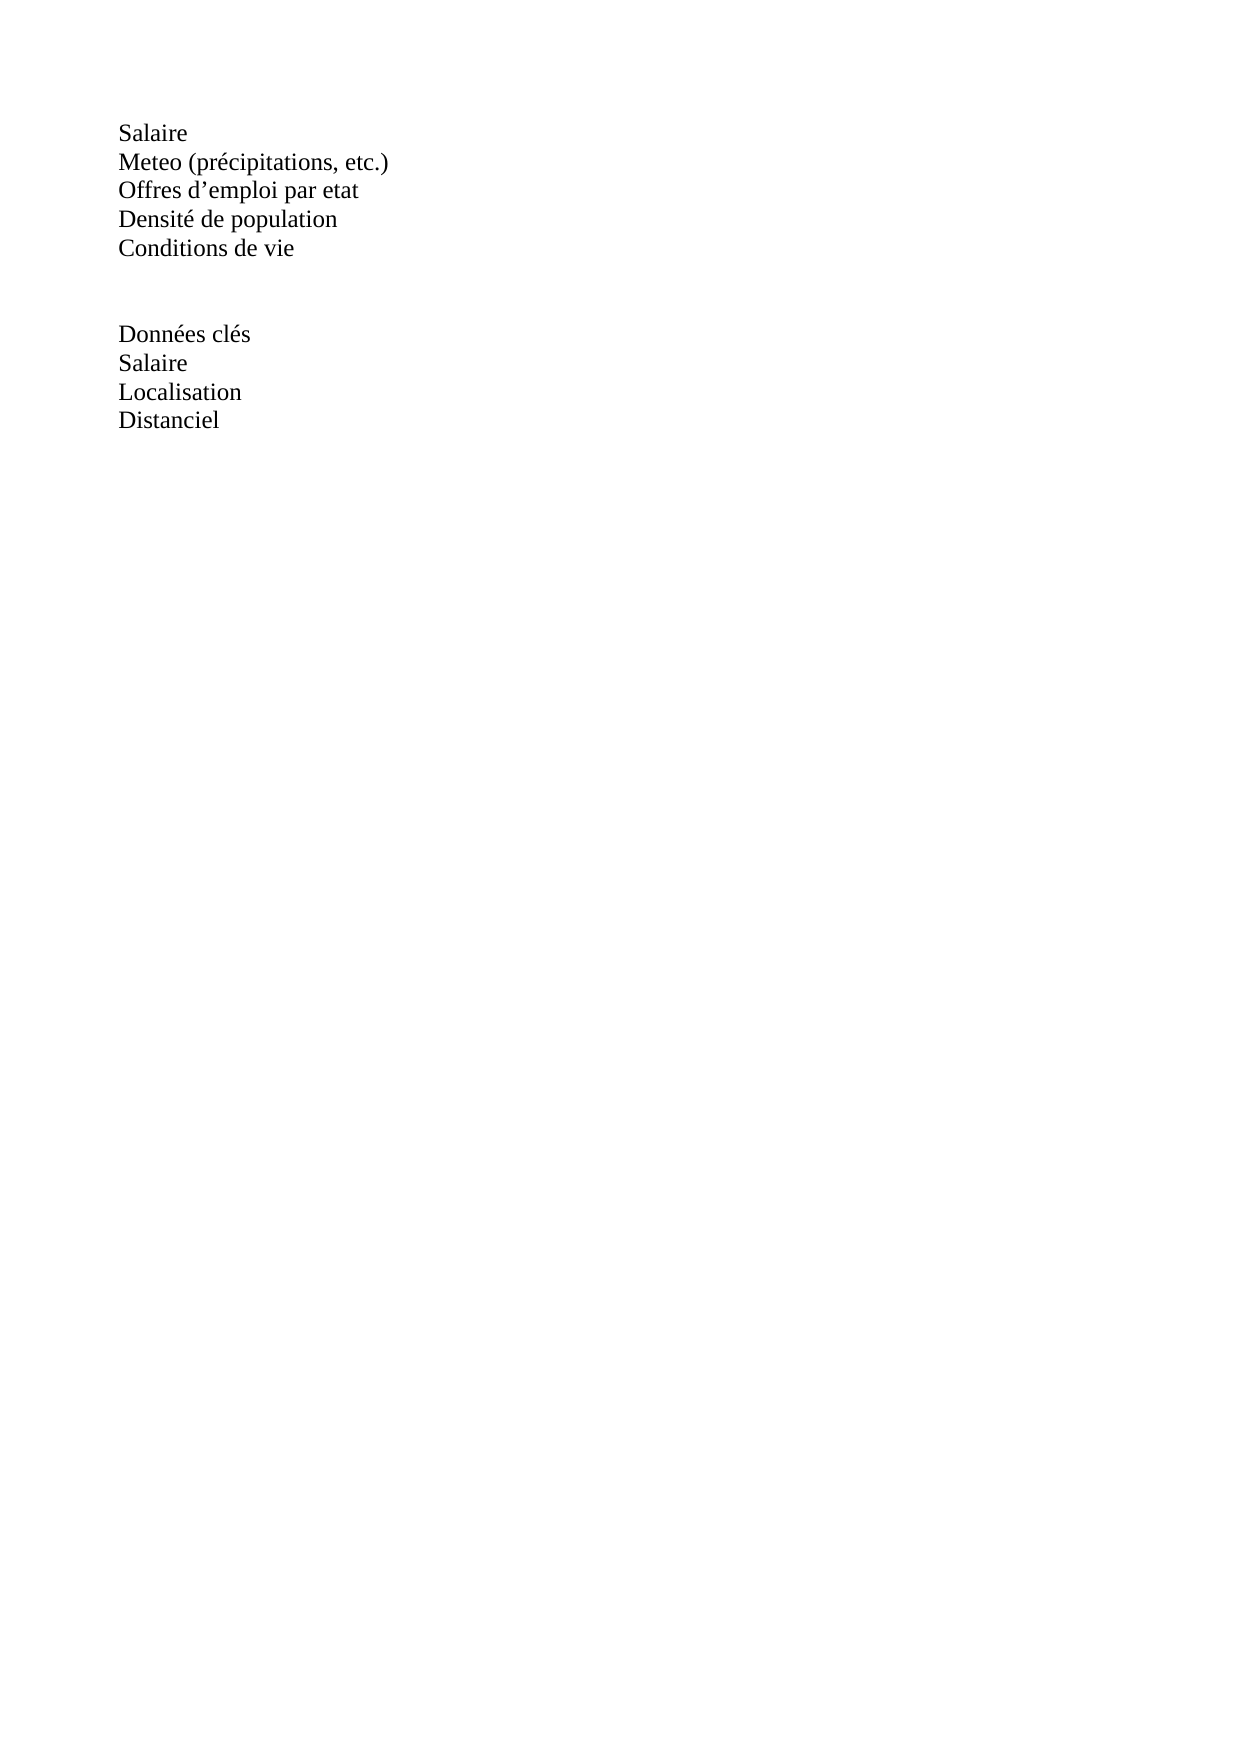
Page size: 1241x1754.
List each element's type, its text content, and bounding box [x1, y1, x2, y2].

text Offres d’emploi par etat [118, 176, 1122, 204]
text Salaire [118, 348, 1122, 377]
text Données clés [118, 319, 1122, 348]
text Conditions de vie [118, 233, 1122, 262]
text Salaire [118, 118, 1122, 147]
text Densité de population [118, 204, 1122, 233]
text Meteo (précipitations, etc.) [118, 147, 1122, 176]
text Distanciel [118, 406, 1122, 434]
text Localisation [118, 377, 1122, 406]
